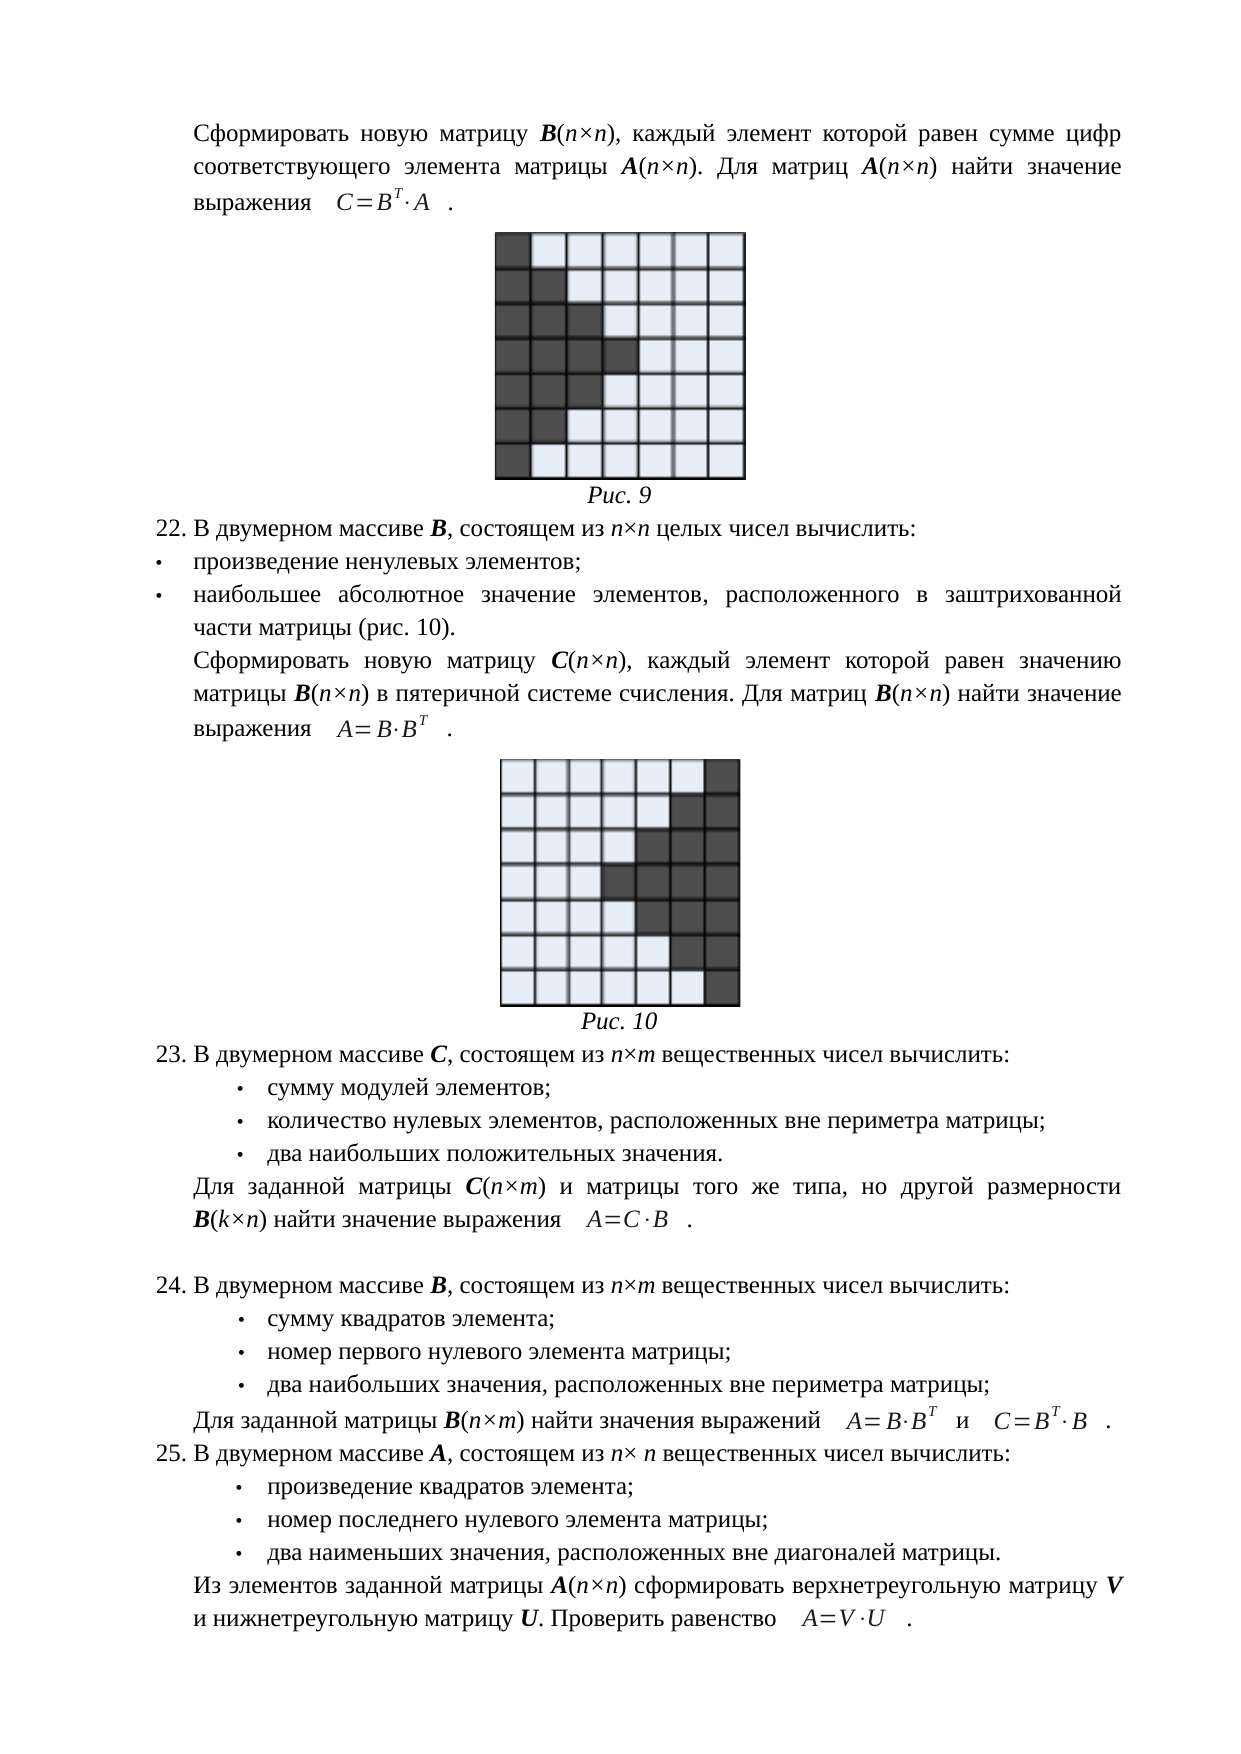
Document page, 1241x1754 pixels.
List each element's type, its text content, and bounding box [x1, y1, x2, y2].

list Сформировать новую матрицу B(n×n), каждый элемент которой равен сумме цифр соответствующего элемента матрицы А(n×n). Для матриц А(n×n) найти значение выражения . [156, 118, 1122, 215]
list В двумерном массиве C, состоящем из n×m вещественных чисел вычислить: [156, 1039, 1122, 1068]
list сумму квадратов элемента; [193, 1303, 1122, 1332]
list два наименьших значения, расположенных вне диагоналей матрицы. [193, 1537, 1122, 1566]
list В двумерном массиве B, состоящем из n×m вещественных чисел вычислить: [156, 1270, 1122, 1299]
list В двумерном массиве A, состоящем из n× n вещественных чисел вычислить: [156, 1438, 1122, 1467]
list Для заданной матрицы C(n×m) и матрицы того же типа, но другой размерности B(k×n) найти значение выражения . [156, 1171, 1122, 1233]
list наибольшее абсолютное значение элементов, расположенного в заштрихованной части матрицы (рис. 10). [156, 579, 1122, 641]
list произведение ненулевых элементов; [156, 546, 1122, 574]
picture [494, 232, 746, 480]
list произведение квадратов элемента; [193, 1471, 1122, 1500]
list Для заданной матрицы B(n×m) найти значения выражений и . [156, 1402, 1122, 1434]
list В двумерном массиве B, состоящем из n×n целых чисел вычислить: [156, 513, 1122, 542]
list номер первого нулевого элемента матрицы; [193, 1336, 1122, 1365]
list два наибольших значения, расположенных вне периметра матрицы; [193, 1369, 1122, 1398]
list сумму модулей элементов; [193, 1072, 1122, 1101]
list количество нулевых элементов, расположенных вне периметра матрицы; [193, 1105, 1122, 1134]
list Сформировать новую матрицу C(n×n), каждый элемент которой равен значению матрицы B(n×n) в пятеричной системе счисления. Для матриц B(n×n) найти значение выражения . [156, 645, 1122, 742]
list Из элементов заданной матрицы A(n×n) сформировать верхнетреугольную матрицу V и нижнетреугольную матрицу U. Проверить равенство . [156, 1570, 1122, 1632]
picture [500, 759, 741, 1007]
text Рис. 10 [500, 1007, 740, 1035]
list два наибольших положительных значения. [193, 1138, 1122, 1167]
list номер последнего нулевого элемента матрицы; [193, 1504, 1122, 1533]
text Рис. 9 [494, 480, 746, 508]
